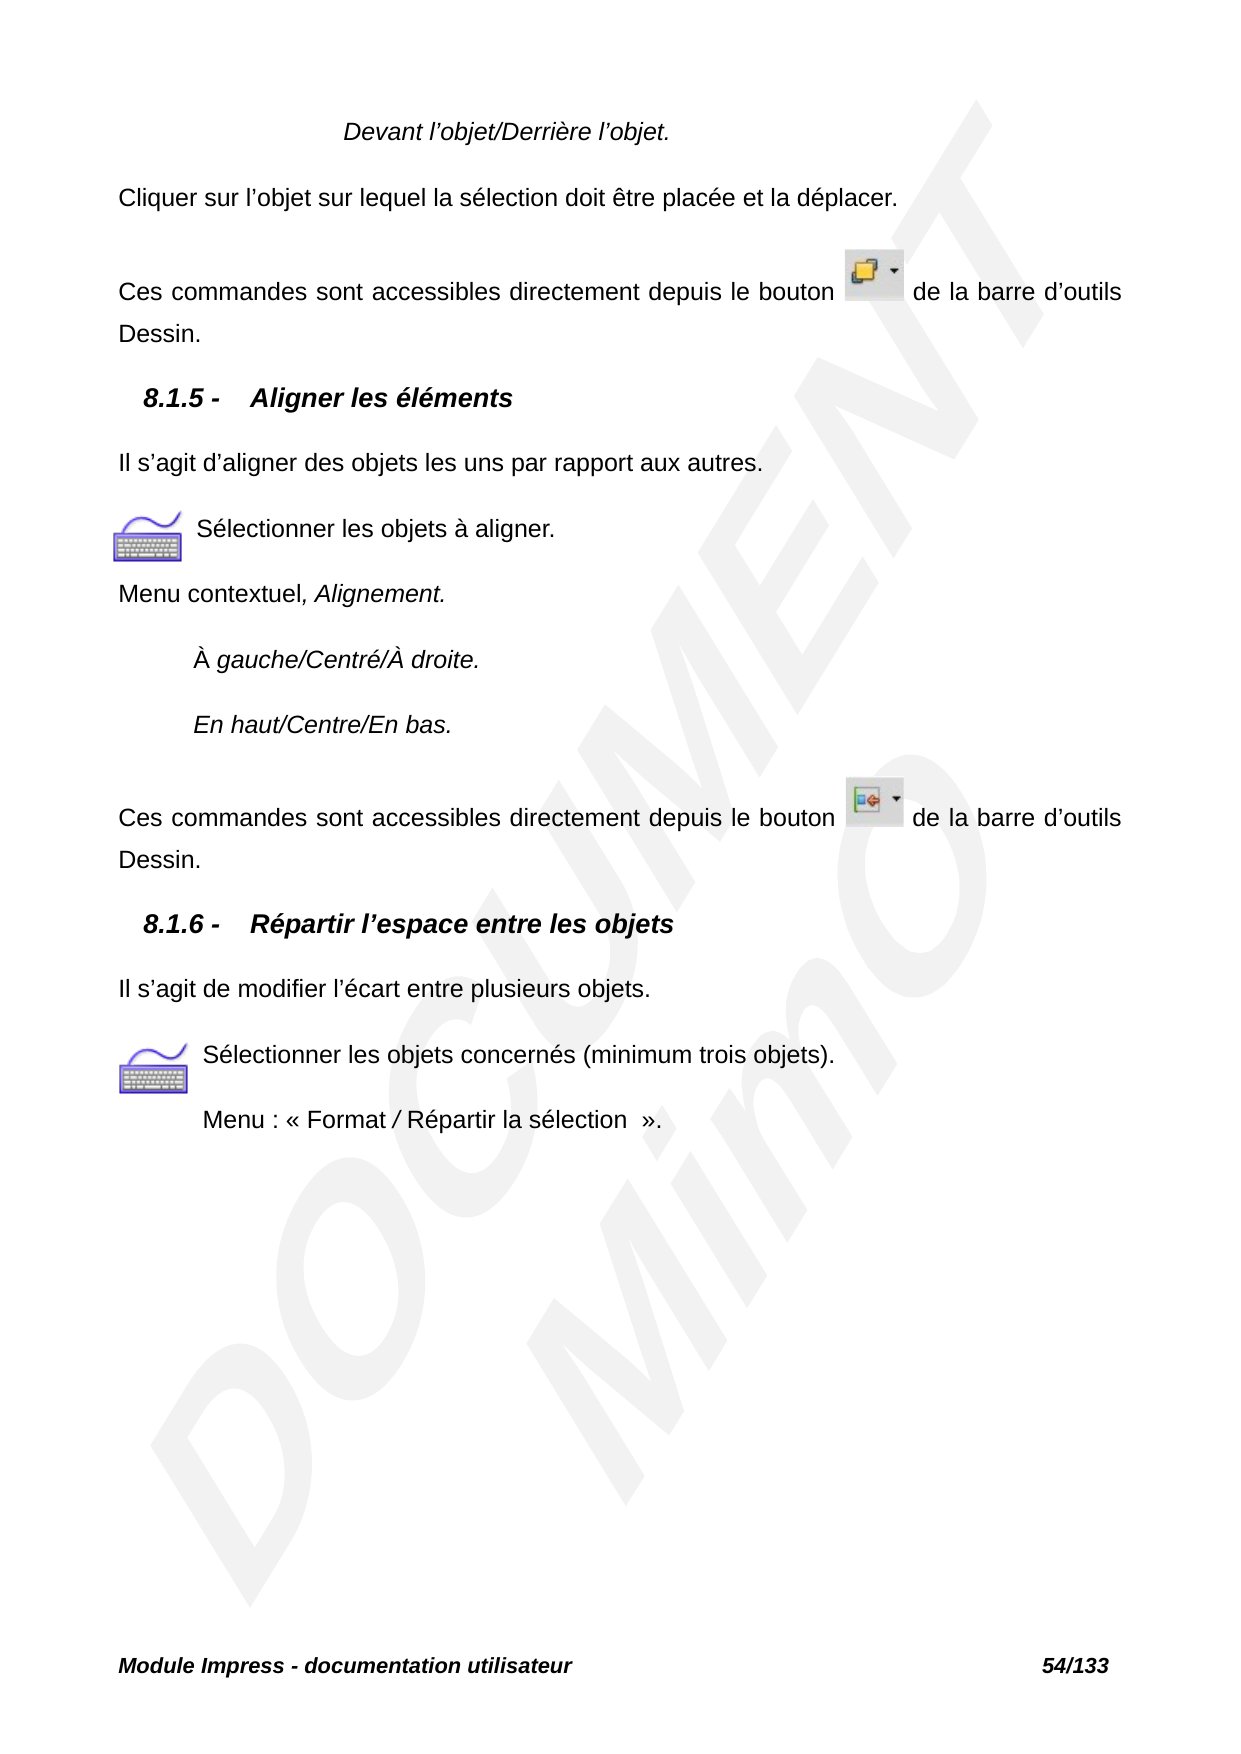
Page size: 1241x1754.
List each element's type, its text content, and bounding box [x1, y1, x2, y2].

subtitle Répartir l’espace entre les objets [143, 909, 1122, 939]
text Devant l’objet/Derrière l’objet. [268, 118, 1122, 146]
picture [845, 776, 904, 827]
picture [115, 1032, 191, 1108]
text À gauche/Centré/À droite. [118, 646, 1122, 673]
picture [109, 500, 185, 576]
text Menu contextuel, Alignement. [118, 580, 1122, 608]
text En haut/Centre/En bas. [118, 711, 1122, 739]
text Ces commandes sont accessibles directement depuis le bouton de la barre d’outils Dessin. [118, 249, 1122, 348]
text Sélectionner les objets à aligner. [185, 514, 1122, 542]
text Menu : « Format / Répartir la sélection ». [118, 1106, 1122, 1134]
text Sélectionner les objets concernés (minimum trois objets). [191, 1041, 1122, 1068]
text Il s’agit d’aligner des objets les uns par rapport aux autres. [118, 449, 1122, 477]
text Il s’agit de modifier l’écart entre plusieurs objets. [118, 975, 1122, 1003]
text Ces commandes sont accessibles directement depuis le bouton de la barre d’outils Dessin. [118, 777, 1122, 874]
picture [844, 249, 904, 301]
subtitle Aligner les éléments [143, 383, 1122, 413]
text Cliquer sur l’objet sur lequel la sélection doit être placée et la déplacer. [118, 183, 1122, 211]
